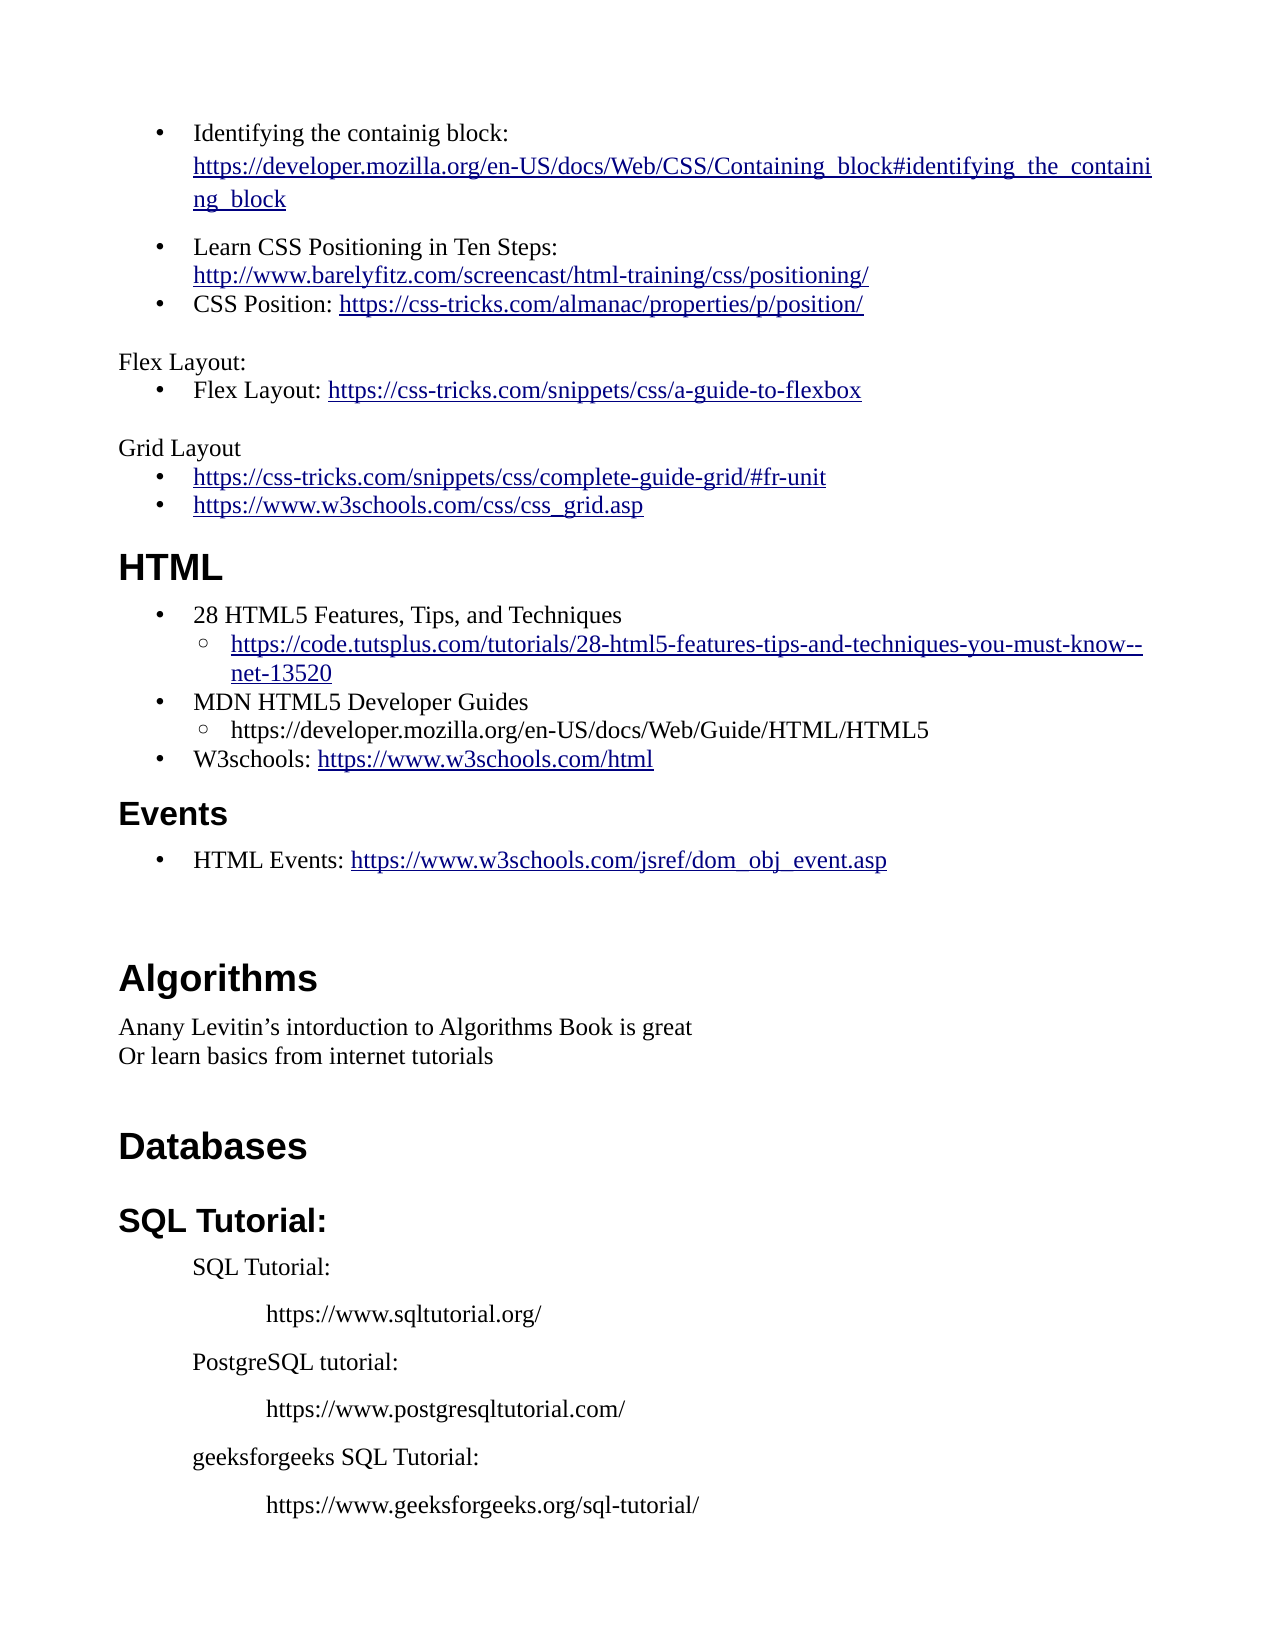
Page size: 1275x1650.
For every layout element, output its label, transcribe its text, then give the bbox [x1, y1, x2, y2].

list MDN HTML5 Developer Guides [156, 687, 1157, 715]
list https://css-tricks.com/snippets/css/complete-guide-grid/#fr-unit [156, 462, 1157, 491]
list W3schools: https://www.w3schools.com/html [156, 744, 1157, 773]
list https://www.w3schools.com/css/css_grid.asp [156, 491, 1157, 519]
list Learn CSS Positioning in Ten Steps: http://www.barelyfitz.com/screencast/html-training/css/positioning/ [156, 232, 1157, 289]
text SQL Tutorial: [118, 1252, 1157, 1280]
list https://developer.mozilla.org/en-US/docs/Web/Guide/HTML/HTML5 [193, 715, 1157, 744]
subtitle SQL Tutorial: [118, 1201, 1157, 1239]
subtitle Algorithms [118, 956, 1157, 1000]
subtitle Events [118, 794, 1157, 832]
list CSS Position: https://css-tricks.com/almanac/properties/p/position/ [156, 289, 1157, 318]
text Or learn basics from internet tutorials [118, 1041, 1157, 1070]
list 28 HTML5 Features, Tips, and Techniques [156, 600, 1157, 629]
list Identifying the containig block: https://developer.mozilla.org/en-US/docs/Web/CSS/Containing_block#identifying_the_containing_block [156, 118, 1157, 213]
text Grid Layout [118, 433, 1157, 462]
text Flex Layout: [118, 347, 1157, 376]
text Anany Levitin’s intorduction to Algorithms Book is great [118, 1012, 1157, 1041]
text PostgreSQL tutorial: [118, 1347, 1157, 1376]
subtitle HTML [118, 544, 1157, 588]
text https://www.postgresqltutorial.com/ [118, 1394, 1157, 1423]
list Flex Layout: https://css-tricks.com/snippets/css/a-guide-to-flexbox [156, 376, 1157, 404]
list https://code.tutsplus.com/tutorials/28-html5-features-tips-and-techniques-you-must-know--net-13520 [193, 629, 1157, 687]
text https://www.sqltutorial.org/ [118, 1299, 1157, 1328]
text https://www.geeksforgeeks.org/sql-tutorial/ [118, 1490, 1157, 1518]
list HTML Events: https://www.w3schools.com/jsref/dom_obj_event.asp [156, 845, 1157, 874]
text geeksforgeeks SQL Tutorial: [118, 1442, 1157, 1471]
subtitle Databases [118, 1123, 1157, 1167]
